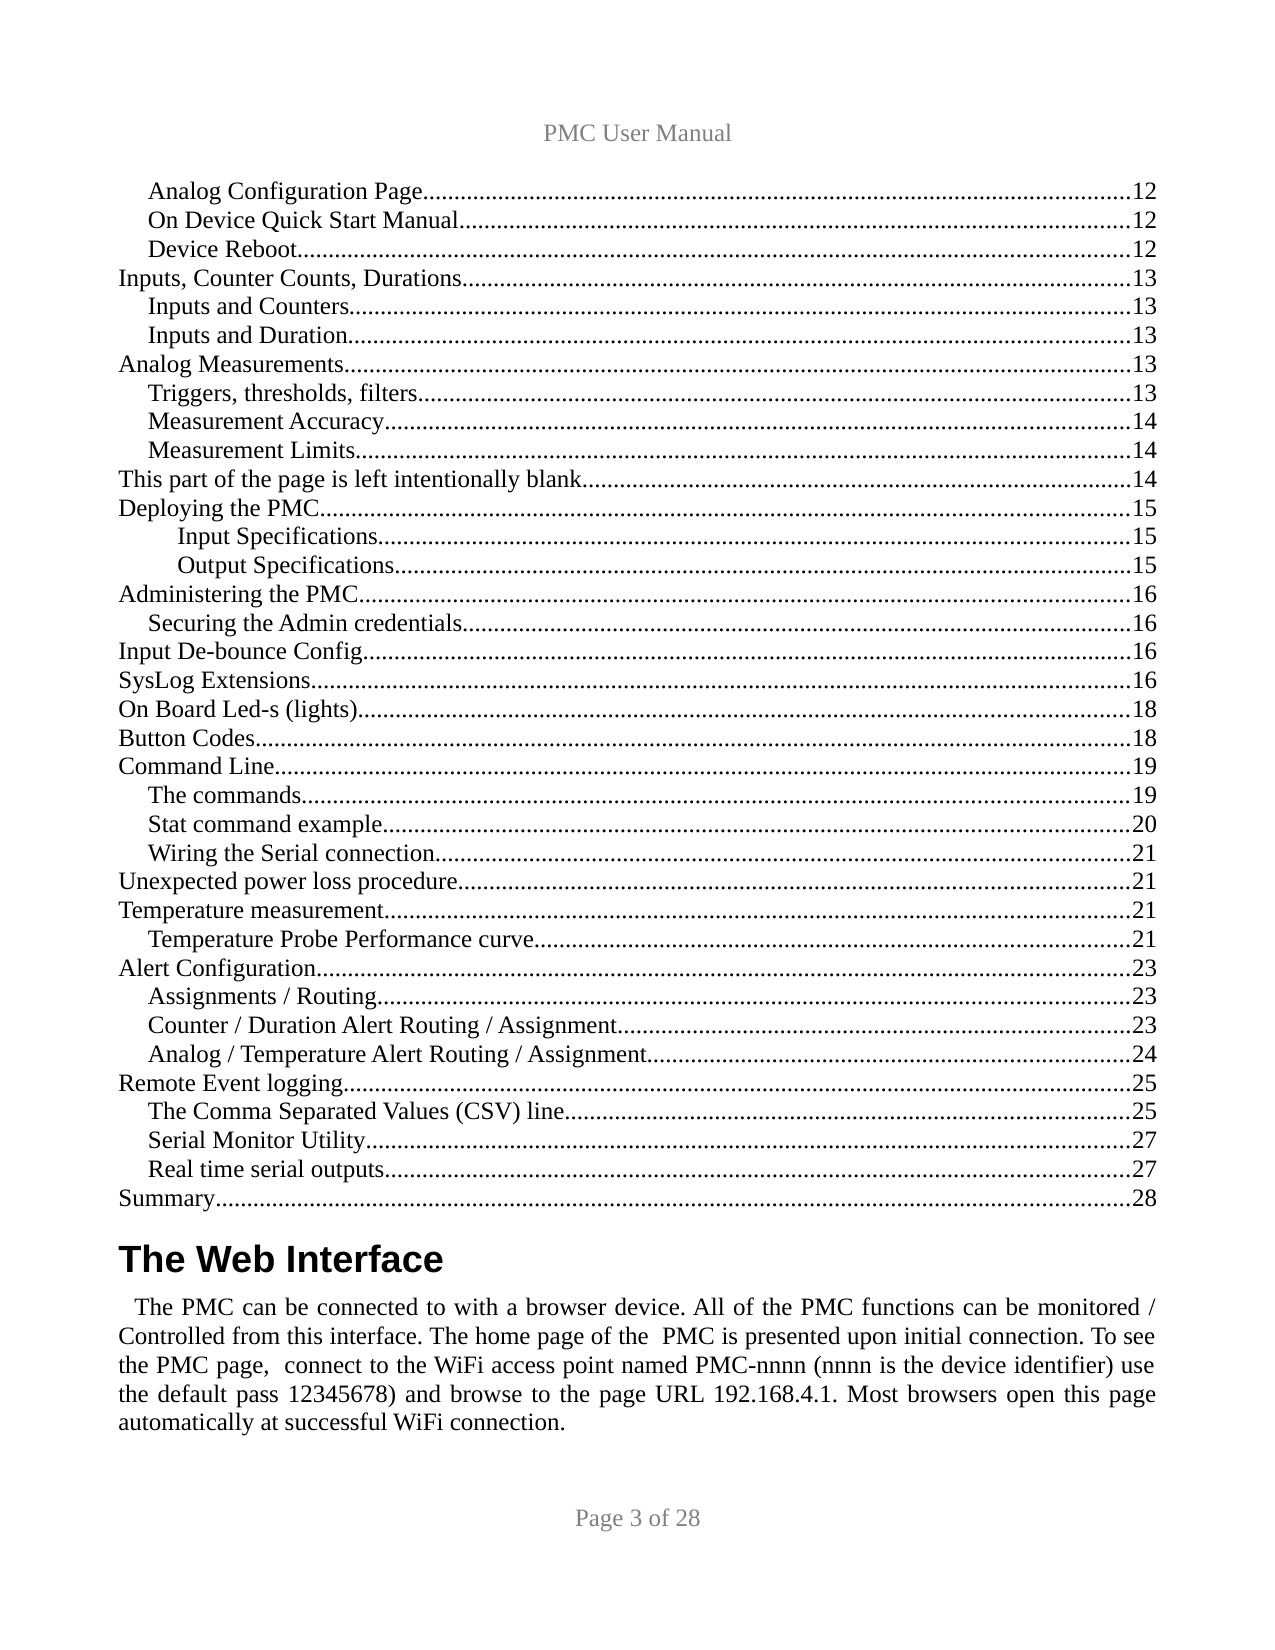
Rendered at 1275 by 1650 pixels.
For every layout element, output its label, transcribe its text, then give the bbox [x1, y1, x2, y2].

text Summary 28 [118, 1183, 1157, 1211]
text Deploying the PMC 15 [118, 493, 1157, 521]
text Analog Configuration Page 12 [148, 176, 1157, 205]
text Securing the Admin credentials 16 [148, 608, 1157, 636]
text Inputs, Counter Counts, Durations 13 [118, 263, 1157, 291]
text Wiring the Serial connection 21 [148, 838, 1157, 866]
text Input De-bounce Config 16 [118, 636, 1157, 665]
text Device Reboot 12 [148, 234, 1157, 263]
text Alert Configuration 23 [118, 953, 1157, 981]
text Serial Monitor Utility 27 [148, 1125, 1157, 1154]
text Inputs and Duration 13 [148, 320, 1157, 349]
text Inputs and Counters 13 [148, 291, 1157, 320]
text The commands 19 [148, 780, 1157, 809]
text Button Codes 18 [118, 723, 1157, 751]
text Administering the PMC 16 [118, 579, 1157, 608]
subtitle The Web Interface [118, 1236, 1157, 1280]
text Stat command example 20 [148, 809, 1157, 838]
text Analog Measurements 13 [118, 349, 1157, 378]
text Remote Event logging 25 [118, 1068, 1157, 1096]
text The PMC can be connected to with a browser device. All of the PMC functions can be monitored / Controlled from this interface. The home page of the PMC is presented upon initial connection. To see the PMC page, connect to the WiFi access point named PMC-nnnn (nnnn is the device identifier) use the default pass 12345678) and browse to the page URL 192.168.4.1. Most browsers open this page automatically at successful WiFi connection. [118, 1292, 1157, 1436]
text Command Line 19 [118, 751, 1157, 780]
text Analog / Temperature Alert Routing / Assignment 24 [148, 1039, 1157, 1068]
text Temperature Probe Performance curve 21 [148, 924, 1157, 953]
text Real time serial outputs 27 [148, 1154, 1157, 1183]
text Input Specifications 15 [177, 521, 1157, 550]
text Counter / Duration Alert Routing / Assignment 23 [148, 1010, 1157, 1039]
text Temperature measurement 21 [118, 895, 1157, 924]
text On Board Led-s (lights) 18 [118, 694, 1157, 723]
text The Comma Separated Values (CSV) line 25 [148, 1096, 1157, 1125]
text Triggers, thresholds, filters 13 [148, 378, 1157, 406]
text Unexpected power loss procedure 21 [118, 866, 1157, 895]
text This part of the page is left intentionally blank 14 [118, 464, 1157, 493]
text Output Specifications 15 [177, 550, 1157, 579]
text Measurement Accuracy 14 [148, 406, 1157, 435]
text On Device Quick Start Manual 12 [148, 205, 1157, 234]
text Assignments / Routing 23 [148, 981, 1157, 1010]
text SysLog Extensions 16 [118, 665, 1157, 694]
text Measurement Limits 14 [148, 435, 1157, 464]
